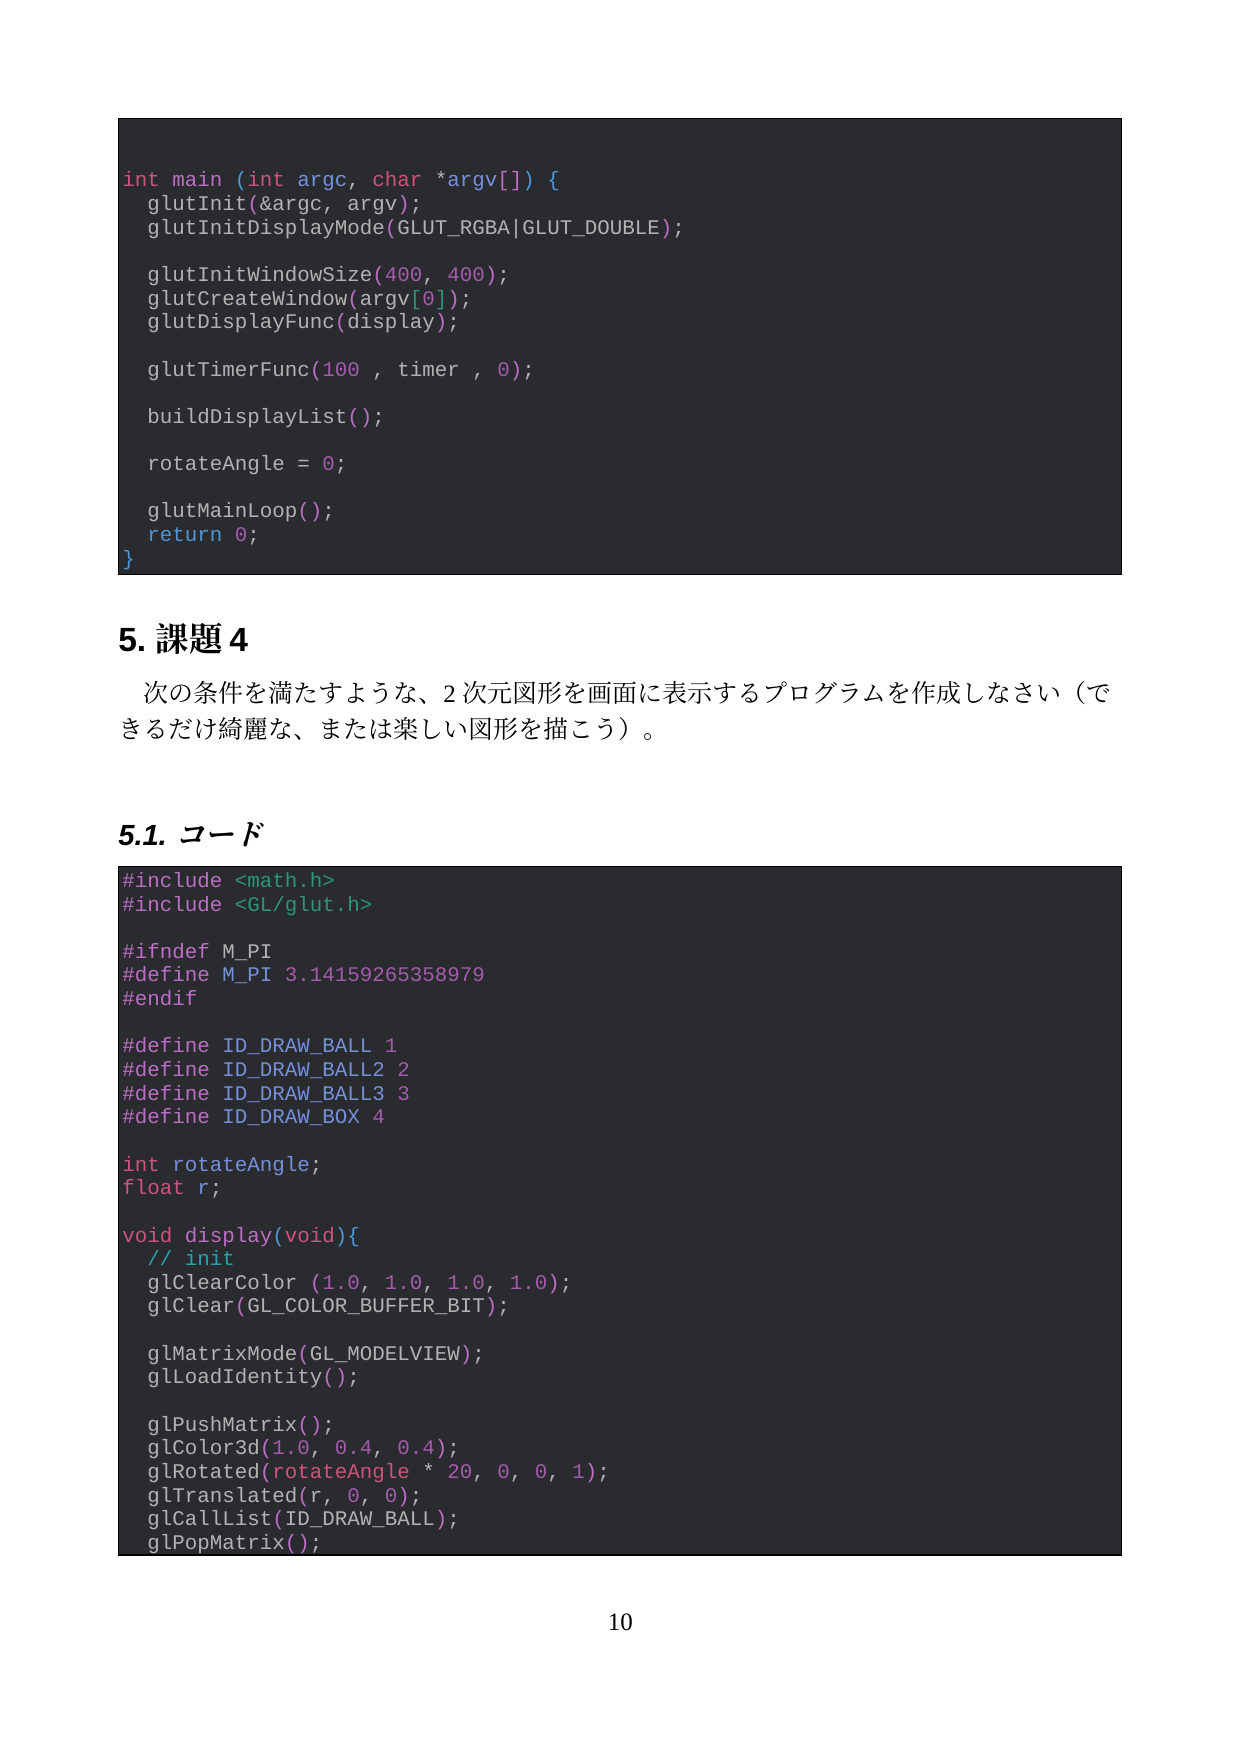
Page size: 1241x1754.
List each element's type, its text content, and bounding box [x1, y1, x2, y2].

text #define ID_DRAW_BALL3 3 [119, 1079, 1121, 1102]
text #define ID_DRAW_BALL2 2 [119, 1055, 1121, 1079]
text #define ID_DRAW_BOX 4 [119, 1102, 1121, 1126]
text #endif [119, 984, 1121, 1008]
text glMatrixMode(GL_MODELVIEW); [119, 1339, 1121, 1362]
text glCallList(ID_DRAW_BALL); [119, 1504, 1121, 1528]
subtitle 課題4 [118, 613, 1122, 661]
text #define ID_DRAW_BALL 1 [119, 1031, 1121, 1055]
text glutInit(&argc, argv); [119, 189, 1121, 213]
text return 0; [119, 520, 1121, 544]
text glColor3d(1.0, 0.4, 0.4); [119, 1433, 1121, 1457]
text glPushMatrix(); [119, 1410, 1121, 1433]
text glClearColor (1.0, 1.0, 1.0, 1.0); [119, 1268, 1121, 1292]
text glPopMatrix(); [119, 1528, 1121, 1554]
text } [119, 544, 1121, 574]
text glutTimerFunc(100 , timer , 0); [119, 354, 1121, 378]
text glRotated(rotateAngle * 20, 0, 0, 1); [119, 1457, 1121, 1481]
text #ifndef M_PI [119, 937, 1121, 961]
text float r; [119, 1173, 1121, 1197]
text // init [119, 1244, 1121, 1268]
text #include <math.h> [119, 867, 1121, 889]
text glutDisplayFunc(display); [119, 307, 1121, 331]
text glutCreateWindow(argv[0]); [119, 284, 1121, 307]
text glTranslated(r, 0, 0); [119, 1481, 1121, 1504]
subtitle コード [118, 812, 1122, 853]
text int rotateAngle; [119, 1150, 1121, 1173]
text #define M_PI 3.14159265358979 [119, 961, 1121, 984]
text rotateAngle = 0; [119, 449, 1121, 473]
text glutMainLoop(); [119, 496, 1121, 520]
text #include <GL/glut.h> [119, 889, 1121, 913]
text glClear(GL_COLOR_BUFFER_BIT); [119, 1292, 1121, 1315]
text int main (int argc, char *argv[]) { [119, 165, 1121, 189]
text buildDisplayList(); [119, 402, 1121, 426]
text glLoadIdentity(); [119, 1362, 1121, 1386]
text glutInitDisplayMode(GLUT_RGBA|GLUT_DOUBLE); [119, 213, 1121, 236]
text 次の条件を満たすような、2 次元図形を画面に表示するプログラムを作成しなさい（できるだけ綺麗な、または楽しい図形を描こう）。 [118, 673, 1122, 774]
text void display(void){ [119, 1221, 1121, 1244]
text glutInitWindowSize(400, 400); [119, 260, 1121, 284]
